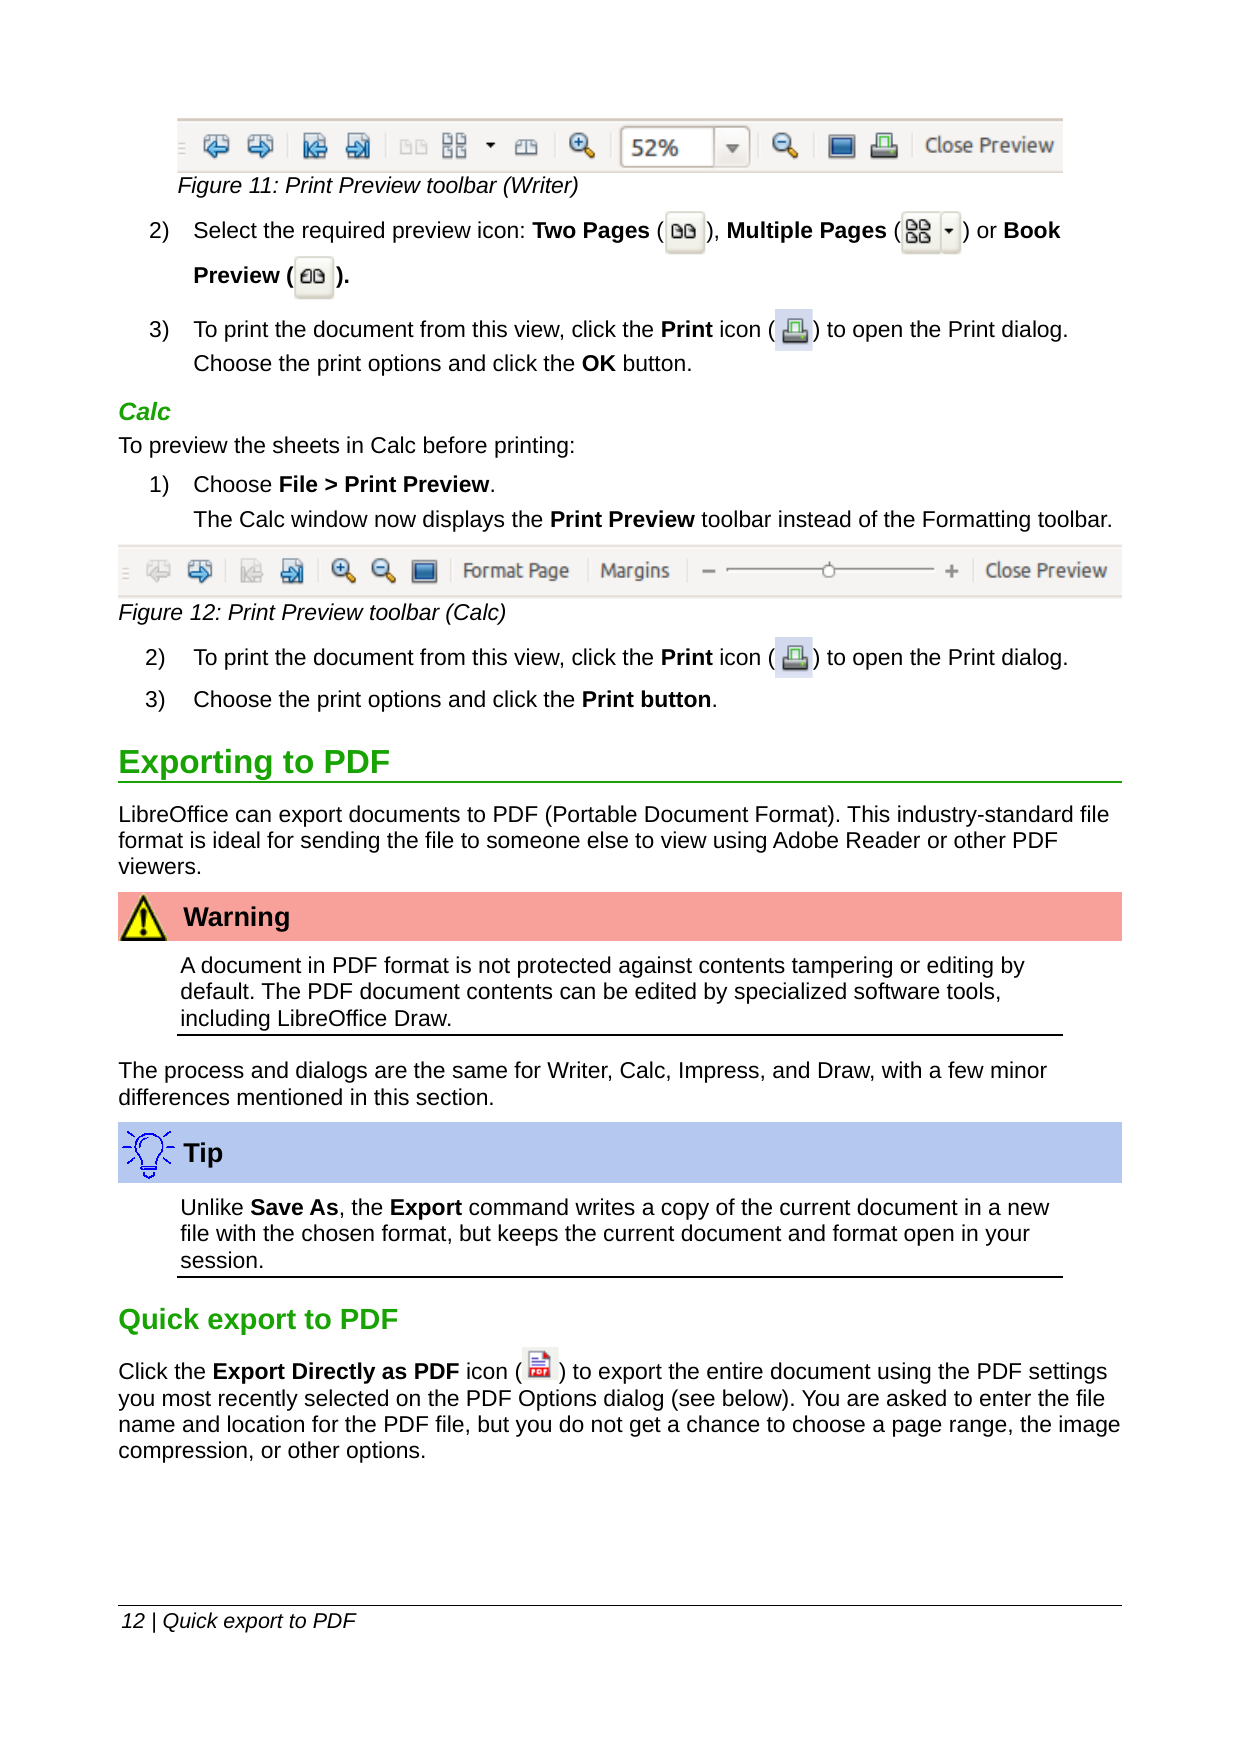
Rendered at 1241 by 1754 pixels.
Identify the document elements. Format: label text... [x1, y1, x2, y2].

picture [118, 544, 1123, 599]
subtitle Quick export to PDF [118, 1302, 1122, 1335]
subtitle Warning [118, 892, 1122, 941]
text Figure 12: Print Preview toolbar (Calc) [118, 599, 1122, 625]
text The process and dialogs are the same for Writer, Calc, Impress, and Draw, with a few minor differences mentioned in this section. [118, 1057, 1122, 1110]
subtitle Tip [118, 1122, 1122, 1183]
text Figure 11: Print Preview toolbar (Writer) [177, 173, 1063, 199]
picture [901, 210, 963, 256]
list To print the document from this view, click the Print icon () to open the Print dialog. Choose the print options and click the OK button. [169, 310, 1122, 377]
picture [119, 1123, 179, 1183]
picture [521, 1347, 559, 1380]
text LibreOffice can export documents to PDF (Portable Document Format). This industry-standard file format is ideal for sending the file to someone else to view using Adobe Reader or other PDF viewers. [118, 801, 1122, 879]
picture [177, 118, 1063, 173]
list To preview the sheets in Calc before printing: [118, 432, 1122, 458]
picture [293, 255, 336, 301]
list ) to open the Print dialog. [813, 637, 1122, 678]
subtitle Exporting to PDF [118, 742, 1122, 781]
picture [775, 637, 813, 678]
list Select the required preview icon: Two Pages (), Multiple Pages () or Book Preview (). [169, 211, 1122, 301]
subtitle Calc [118, 397, 1122, 426]
text Unlike Save As, the Export command writes a copy of the current document in a new file with the chosen format, but keeps the current document and format open in your session. [177, 1191, 1063, 1276]
text A document in PDF format is not protected against contents tampering or editing by default. The PDF document contents can be edited by specialized software tools, including LibreOffice Draw. [177, 949, 1063, 1034]
picture [664, 210, 707, 256]
list Choose the print options and click the Print button. [165, 686, 1122, 713]
list To print the document from this view, click the Print icon ( [165, 637, 775, 678]
picture [119, 893, 167, 941]
picture [775, 309, 813, 351]
text Click the Export Directly as PDF icon () to export the entire document using the PDF settings you most recently selected on the PDF Options dialog (see below). You are asked to enter the file name and location for the PDF file, but you do not get a chance to choose a page range, the image compression, or other options. [118, 1347, 1122, 1464]
list The Calc window now displays the Print Preview toolbar instead of the Formatting toolbar. [193, 506, 1122, 532]
list Choose File > Print Preview. [169, 471, 1122, 497]
